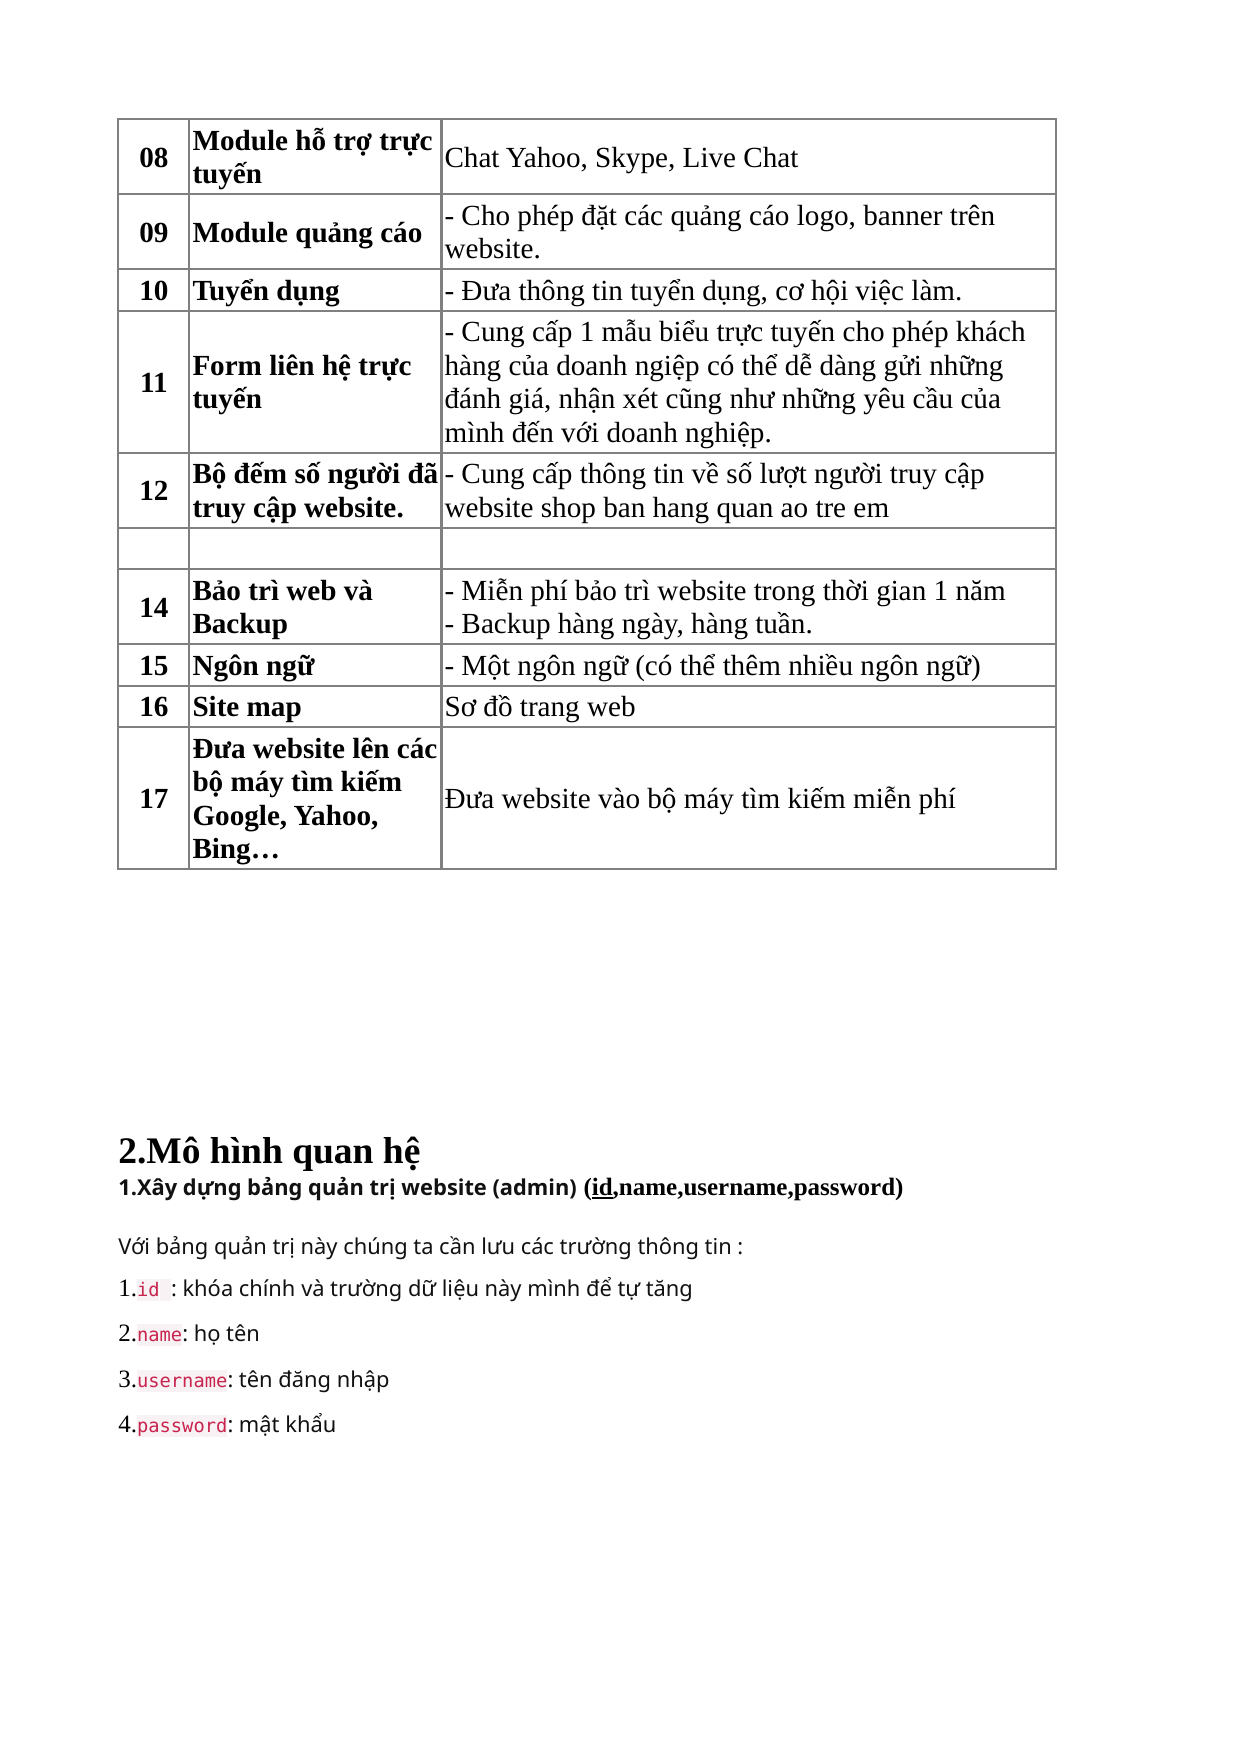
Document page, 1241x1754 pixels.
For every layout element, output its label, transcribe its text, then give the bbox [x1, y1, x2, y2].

text Với bảng quản trị này chúng ta cần lưu các trường thông tin : [118, 1231, 1122, 1260]
table_cell Form liên hệ trực tuyến [190, 312, 440, 452]
table_cell Đưa website vào bộ máy tìm kiếm miễn phí [443, 728, 1055, 868]
table_cell Chat Yahoo, Skype, Live Chat [443, 120, 1055, 193]
table_cell Đưa website lên các bộ máy tìm kiếm Google, Yahoo, Bing… [190, 728, 440, 868]
table_cell Module quảng cáo [190, 195, 440, 268]
table_cell - Cho phép đặt các quảng cáo logo, banner trên website. [443, 195, 1055, 268]
table_cell Tuyển dụng [190, 270, 440, 309]
table_cell - Cung cấp thông tin về số lượt người truy cập website shop ban hang quan ao tre em [443, 454, 1055, 527]
text 2.Mô hình quan hệ [118, 1129, 1122, 1172]
table_cell 11 [119, 312, 188, 452]
table_cell [190, 529, 440, 568]
list password: mật khẩu [118, 1409, 1122, 1439]
table_cell Ngôn ngữ [190, 645, 440, 684]
list username: tên đăng nhập [118, 1364, 1122, 1393]
text 1.Xây dựng bảng quản trị website (admin) (id,name,username,password) [118, 1172, 1122, 1202]
table_cell Bộ đếm số người đã truy cập website. [190, 454, 440, 527]
table_cell 08 [119, 120, 188, 193]
table_cell 14 [119, 570, 188, 643]
table_cell 09 [119, 195, 188, 268]
table_cell Bảo trì web và Backup [190, 570, 440, 643]
table_cell [119, 529, 188, 568]
table_cell [443, 529, 1055, 568]
table_cell - Một ngôn ngữ (có thể thêm nhiều ngôn ngữ) [443, 645, 1055, 684]
table_cell - Đưa thông tin tuyển dụng, cơ hội việc làm. [443, 270, 1055, 309]
table_cell Sơ đồ trang web [443, 687, 1055, 726]
list id : khóa chính và trường dữ liệu này mình để tự tăng [118, 1273, 1122, 1303]
table_cell Module hỗ trợ trực tuyến [190, 120, 440, 193]
list name: họ tên [118, 1318, 1122, 1348]
table_cell 17 [119, 728, 188, 868]
table_cell 10 [119, 270, 188, 309]
table_cell 16 [119, 687, 188, 726]
table_cell - Miễn phí bảo trì website trong thời gian 1 năm - Backup hàng ngày, hàng tuần. [443, 570, 1055, 643]
table_cell - Cung cấp 1 mẫu biểu trực tuyến cho phép khách hàng của doanh ngiệp có thể dễ dàng gửi những đánh giá, nhận xét cũng như những yêu cầu của mình đến với doanh nghiệp. [443, 312, 1055, 452]
table_cell 15 [119, 645, 188, 684]
table_cell Site map [190, 687, 440, 726]
table_cell 12 [119, 454, 188, 527]
